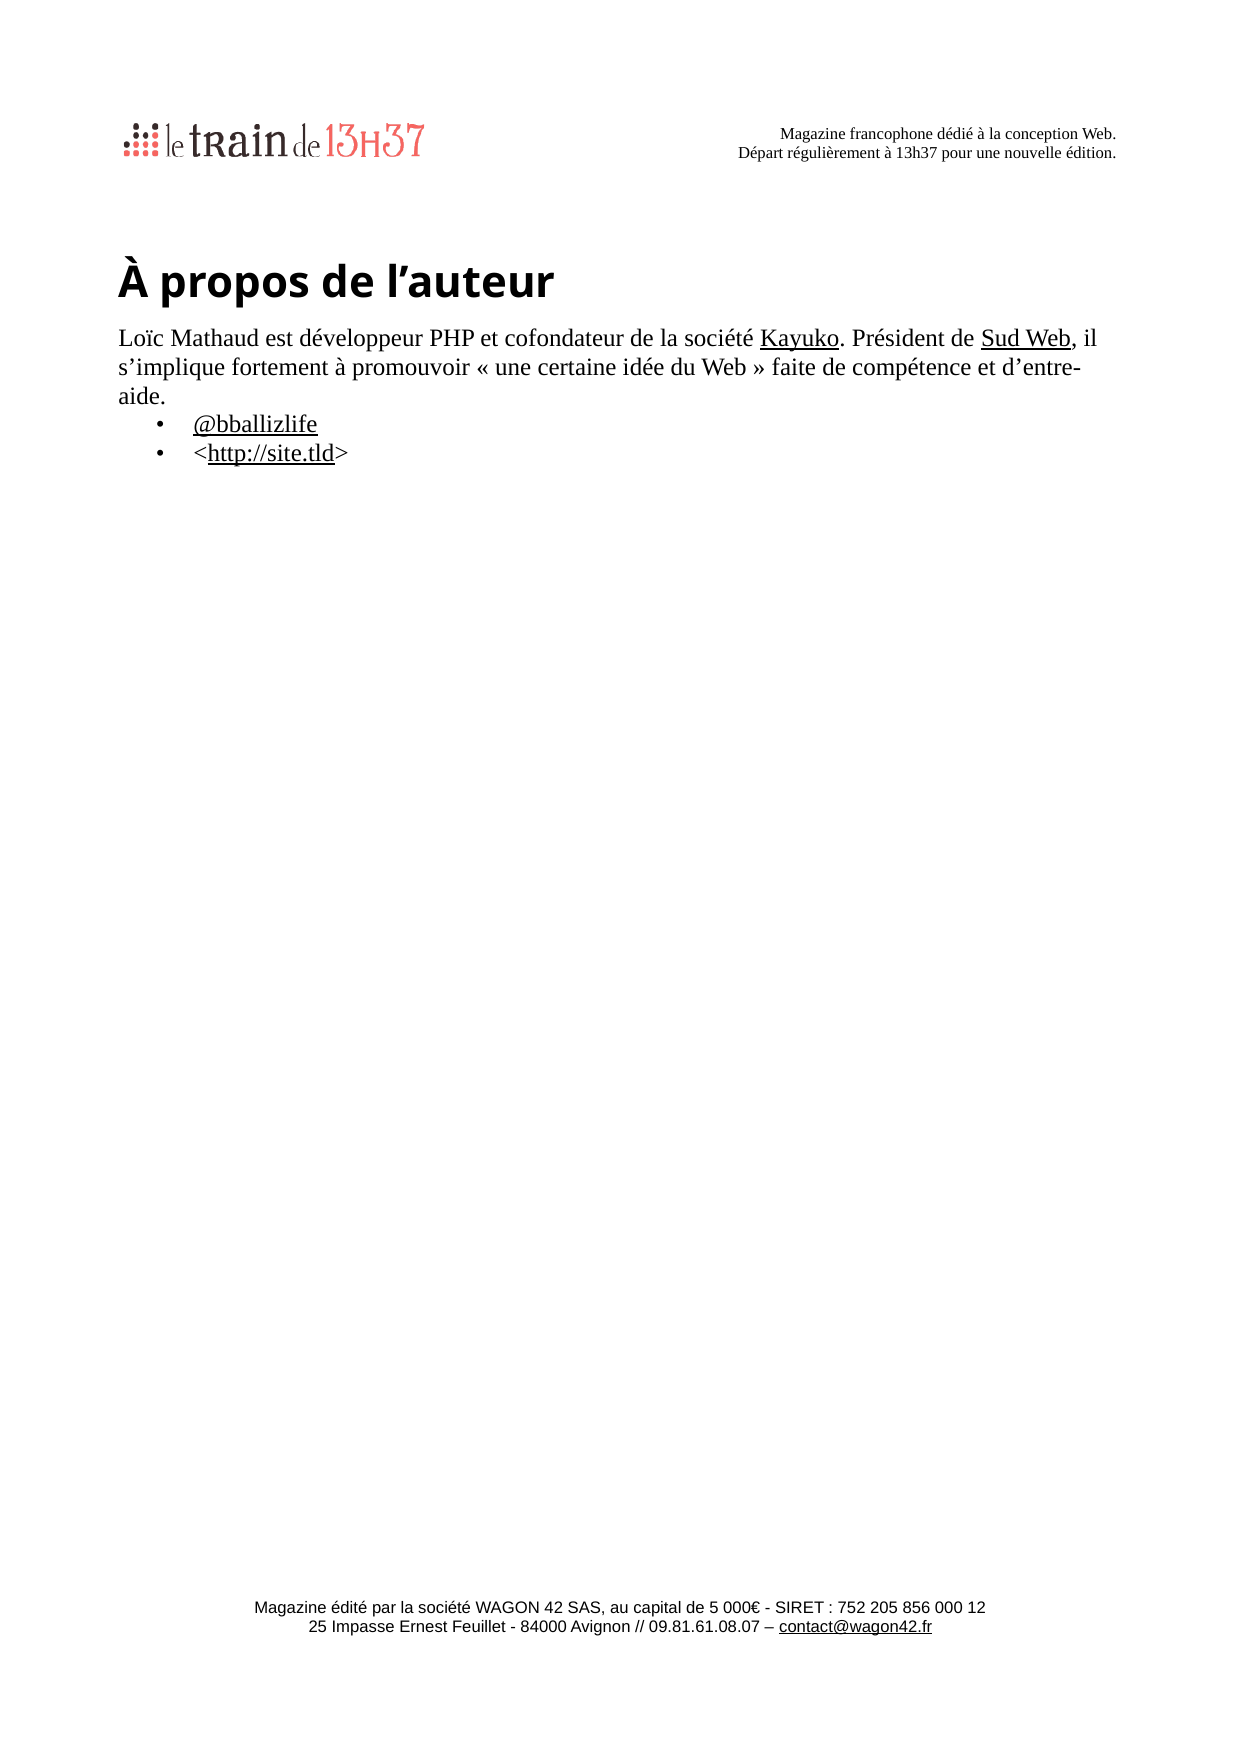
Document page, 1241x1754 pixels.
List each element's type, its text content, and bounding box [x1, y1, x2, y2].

picture [123, 123, 425, 157]
list @bballizlife [156, 409, 1122, 438]
list <http://site.tld> [156, 438, 1122, 467]
subtitle À propos de l’auteur [118, 251, 1122, 311]
text Loïc Mathaud est développeur PHP et cofondateur de la société Kayuko. Président de Sud Web, il s’implique fortement à promouvoir « une certaine idée du Web » faite de compétence et d’entre-aide. [118, 323, 1122, 409]
